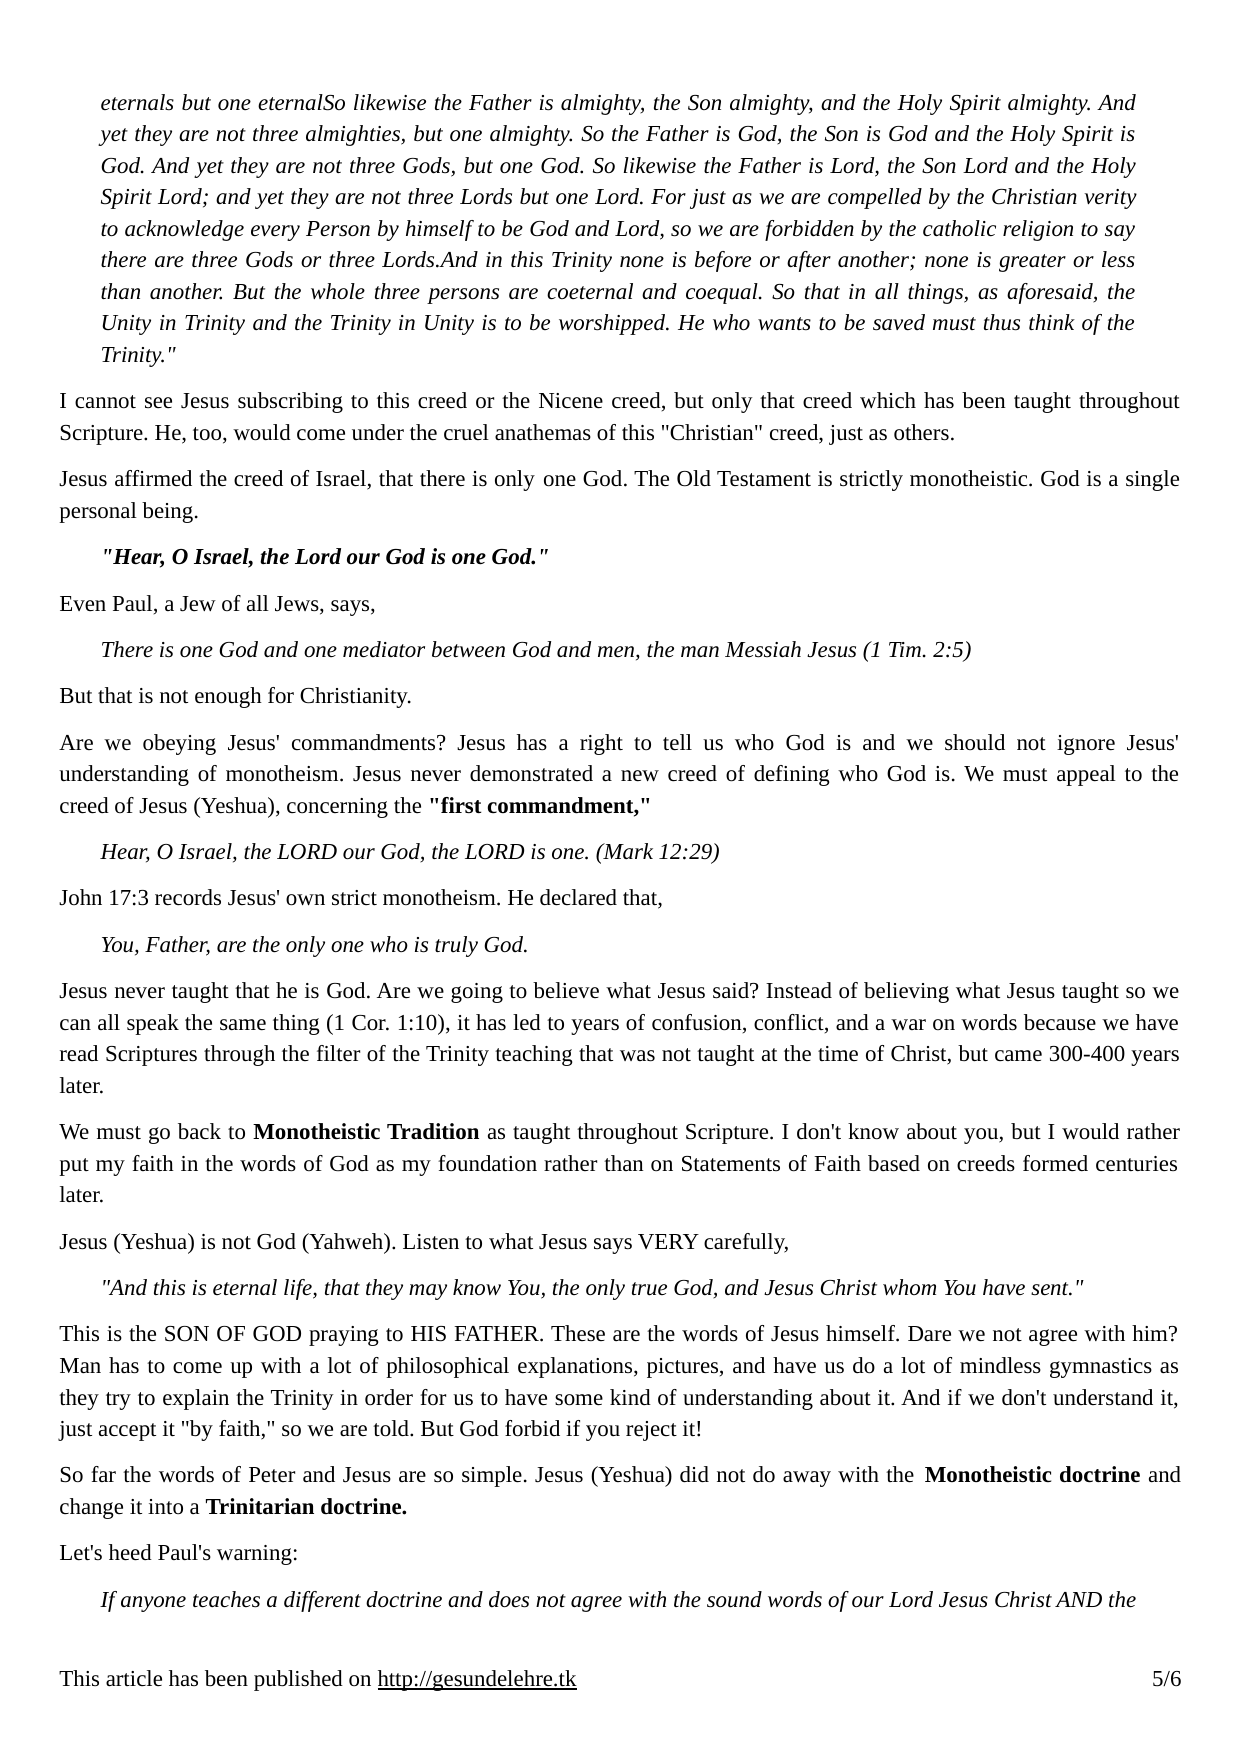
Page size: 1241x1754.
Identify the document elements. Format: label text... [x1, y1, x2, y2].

text We must go back to Monotheistic Tradition as taught throughout Scripture. I don't know about you, but I would rather put my faith in the words of God as my foundation rather than on Statements of Faith based on creeds formed centuries later. [59, 1118, 1181, 1208]
text "And this is eternal life, that they may know You, the only true God, and Jesus Christ whom You have sent." [100, 1274, 1140, 1300]
text This is the SON OF GOD praying to HIS FATHER. These are the words of Jesus himself. Dare we not agree with him? Man has to come up with a lot of philosophical explanations, pictures, and have us do a lot of mindless gymnastics as they try to explain the Trinity in order for us to have some kind of understanding about it. And if we don't understand it, just accept it "by faith," so we are told. But God forbid if you reject it! [59, 1320, 1181, 1441]
text But that is not enough for Christianity. [59, 682, 1181, 709]
text You, Father, are the only one who is truly God. [100, 931, 1140, 957]
text eternals but one eternalSo likewise the Father is almighty, the Son almighty, and the Holy Spirit almighty. And yet they are not three almighties, but one almighty. So the Father is God, the Son is God and the Holy Spirit is God. And yet they are not three Gods, but one God. So likewise the Father is Lord, the Son Lord and the Holy Spirit Lord; and yet they are not three Lords but one Lord. For just as we are compelled by the Christian verity to acknowledge every Person by himself to be God and Lord, so we are forbidden by the catholic religion to say there are three Gods or three Lords.And in this Trinity none is before or after another; none is greater or less than another. But the whole three persons are coeternal and coequal. So that in all things, as aforesaid, the Unity in Trinity and the Trinity in Unity is to be worshipped. He who wants to be saved must thus think of the Trinity." [100, 88, 1140, 367]
text Jesus (Yeshua) is not God (Yahweh). Listen to what Jesus says VERY carefully, [59, 1228, 1181, 1254]
text John 17:3 records Jesus' own strict monotheism. He declared that, [59, 884, 1181, 911]
text Hear, O Israel, the LORD our God, the LORD is one. (Mark 12:29) [100, 838, 1140, 864]
text Even Paul, a Jew of all Jews, says, [59, 589, 1181, 616]
text Jesus affirmed the creed of Israel, that there is only one God. The Old Testament is strictly monotheistic. God is a single personal being. [59, 465, 1181, 523]
text If anyone teaches a different doctrine and does not agree with the sound words of our Lord Jesus Christ AND the [100, 1586, 1140, 1612]
text I cannot see Jesus subscribing to this creed or the Nicene creed, but only that creed which has been taught throughout Scripture. He, too, would come under the cruel anathemas of this "Christian" creed, just as others. [59, 387, 1181, 445]
text There is one God and one mediator between God and men, the man Messiah Jesus (1 Tim. 2:5) [100, 636, 1140, 662]
text "Hear, O Israel, the Lord our God is one God." [100, 543, 1140, 569]
text So far the words of Peter and Jesus are so simple. Jesus (Yeshua) did not do away with the Monotheistic doctrine and change it into a Trinitarian doctrine. [59, 1461, 1181, 1519]
text Jesus never taught that he is God. Are we going to believe what Jesus said? Instead of believing what Jesus taught so we can all speak the same thing (1 Cor. 1:10), it has led to years of confusion, conflict, and a war on words because we have read Scriptures through the filter of the Trinity teaching that was not taught at the time of Christ, but came 300-400 years later. [59, 977, 1181, 1098]
text Let's heed Paul's warning: [59, 1539, 1181, 1566]
text Are we obeying Jesus' commandments? Jesus has a right to tell us who God is and we should not ignore Jesus' understanding of monotheism. Jesus never demonstrated a new creed of defining who God is. We must appeal to the creed of Jesus (Yeshua), concerning the "first commandment," [59, 729, 1181, 818]
